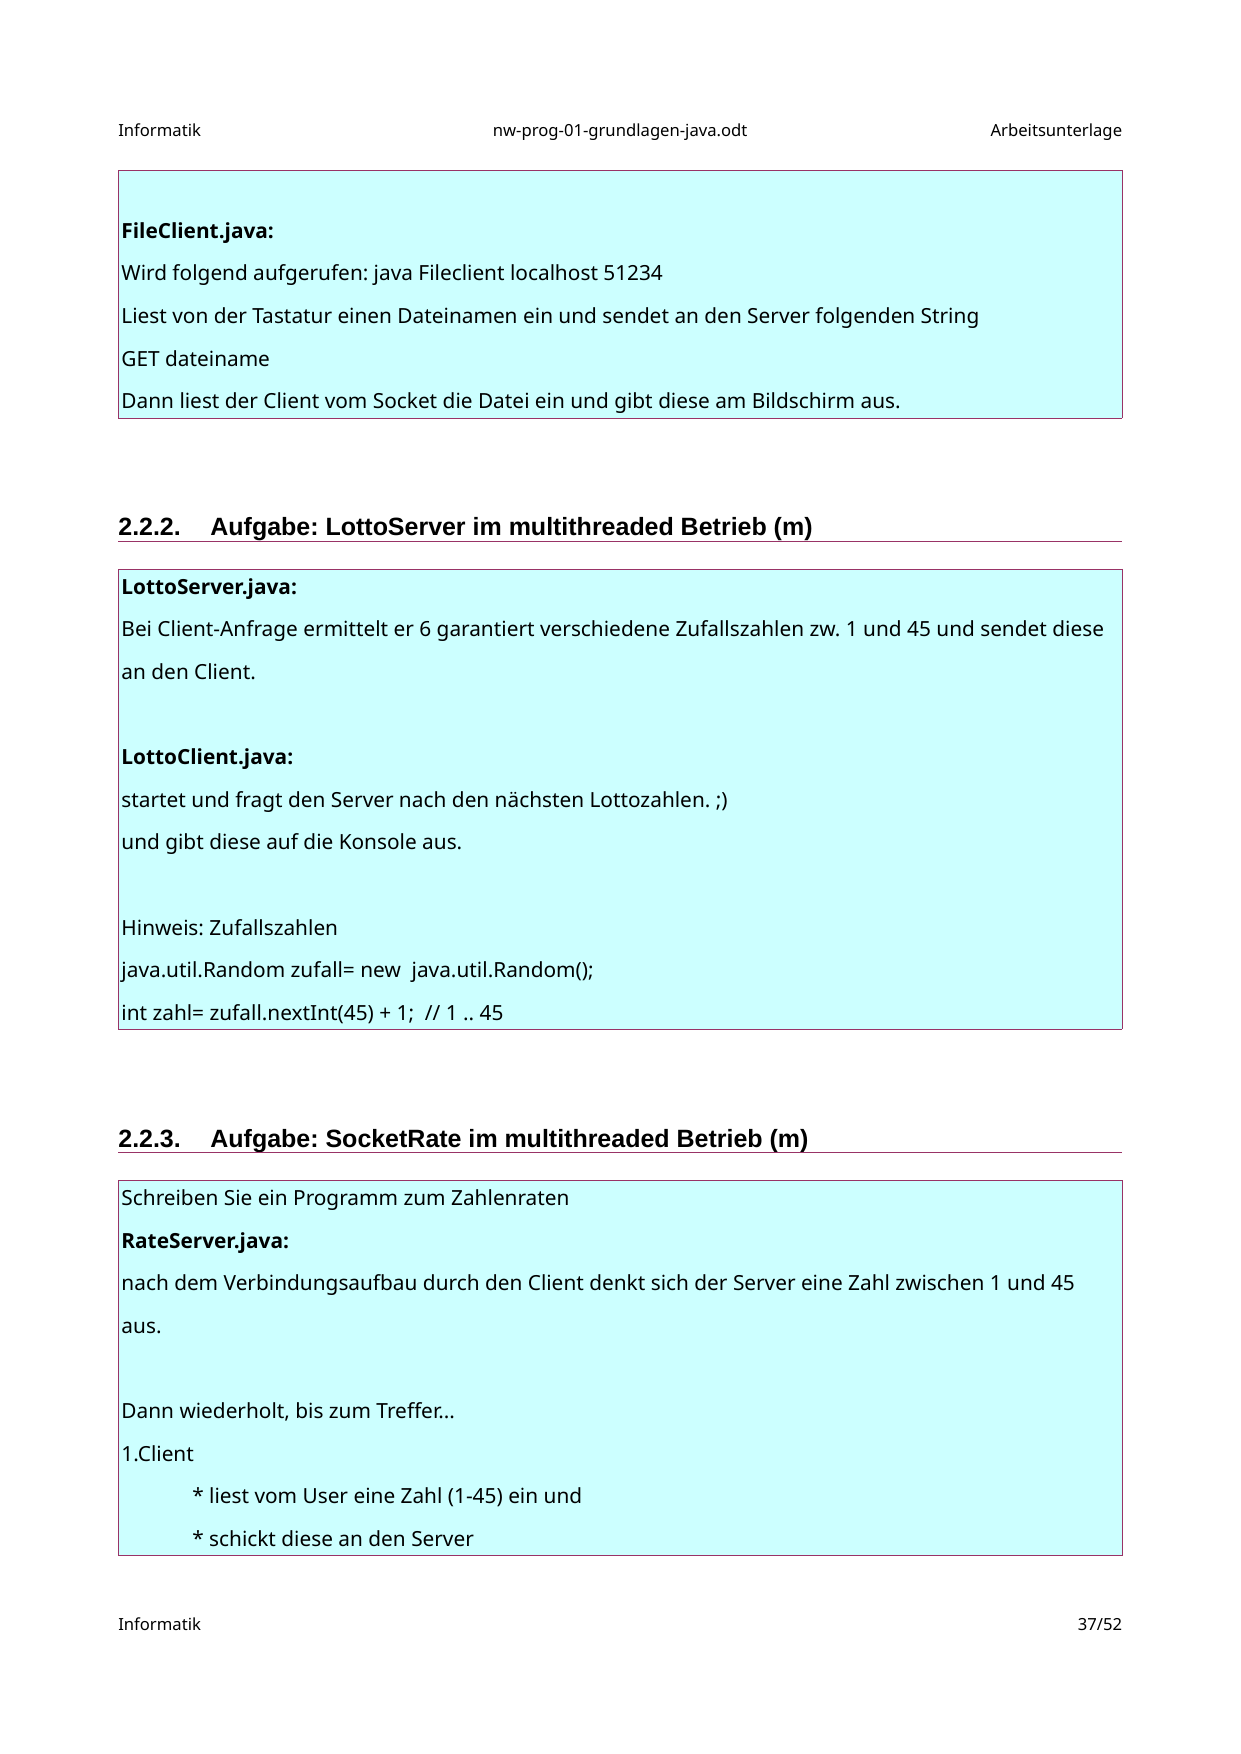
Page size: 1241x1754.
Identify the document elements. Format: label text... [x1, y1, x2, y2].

text Dann wiederholt, bis zum Treffer... [119, 1393, 1122, 1425]
text LottoClient.java: [119, 739, 1122, 771]
text * schickt diese an den Server [119, 1521, 1122, 1555]
subtitle Aufgabe: LottoServer im multithreaded Betrieb (m) [118, 512, 1122, 541]
text nach dem Verbindungsaufbau durch den Client denkt sich der Server eine Zahl zwischen 1 und 45 aus. [119, 1265, 1122, 1339]
text 1.Client [119, 1436, 1122, 1467]
text Bei Client-Anfrage ermittelt er 6 garantiert verschiedene Zufallszahlen zw. 1 und 45 und sendet diese an den Client. [119, 611, 1122, 685]
text LottoServer.java: [119, 570, 1122, 600]
text Schreiben Sie ein Programm zum Zahlenraten [119, 1181, 1122, 1212]
subtitle Aufgabe: SocketRate im multithreaded Betrieb (m) [118, 1123, 1122, 1152]
text und gibt diese auf die Konsole aus. Hinweis: Zufallszahlen java.util.Random zufall= new java.util.Random(); int zahl= zufall.nextInt(45) + 1; // 1 .. 45 [119, 824, 1122, 1029]
text RateServer.java: [119, 1223, 1122, 1254]
text FileClient.java: Wird folgend aufgerufen: java Fileclient localhost 51234 Liest von der Tastatur einen Dateinamen ein und sendet an den Server folgenden String GET dateiname Dann liest der Client vom Socket die Datei ein und gibt diese am Bildschirm aus. [119, 171, 1122, 418]
text * liest vom User eine Zahl (1-45) ein und [119, 1478, 1122, 1510]
text startet und fragt den Server nach den nächsten Lottozahlen. ;) [119, 782, 1122, 813]
